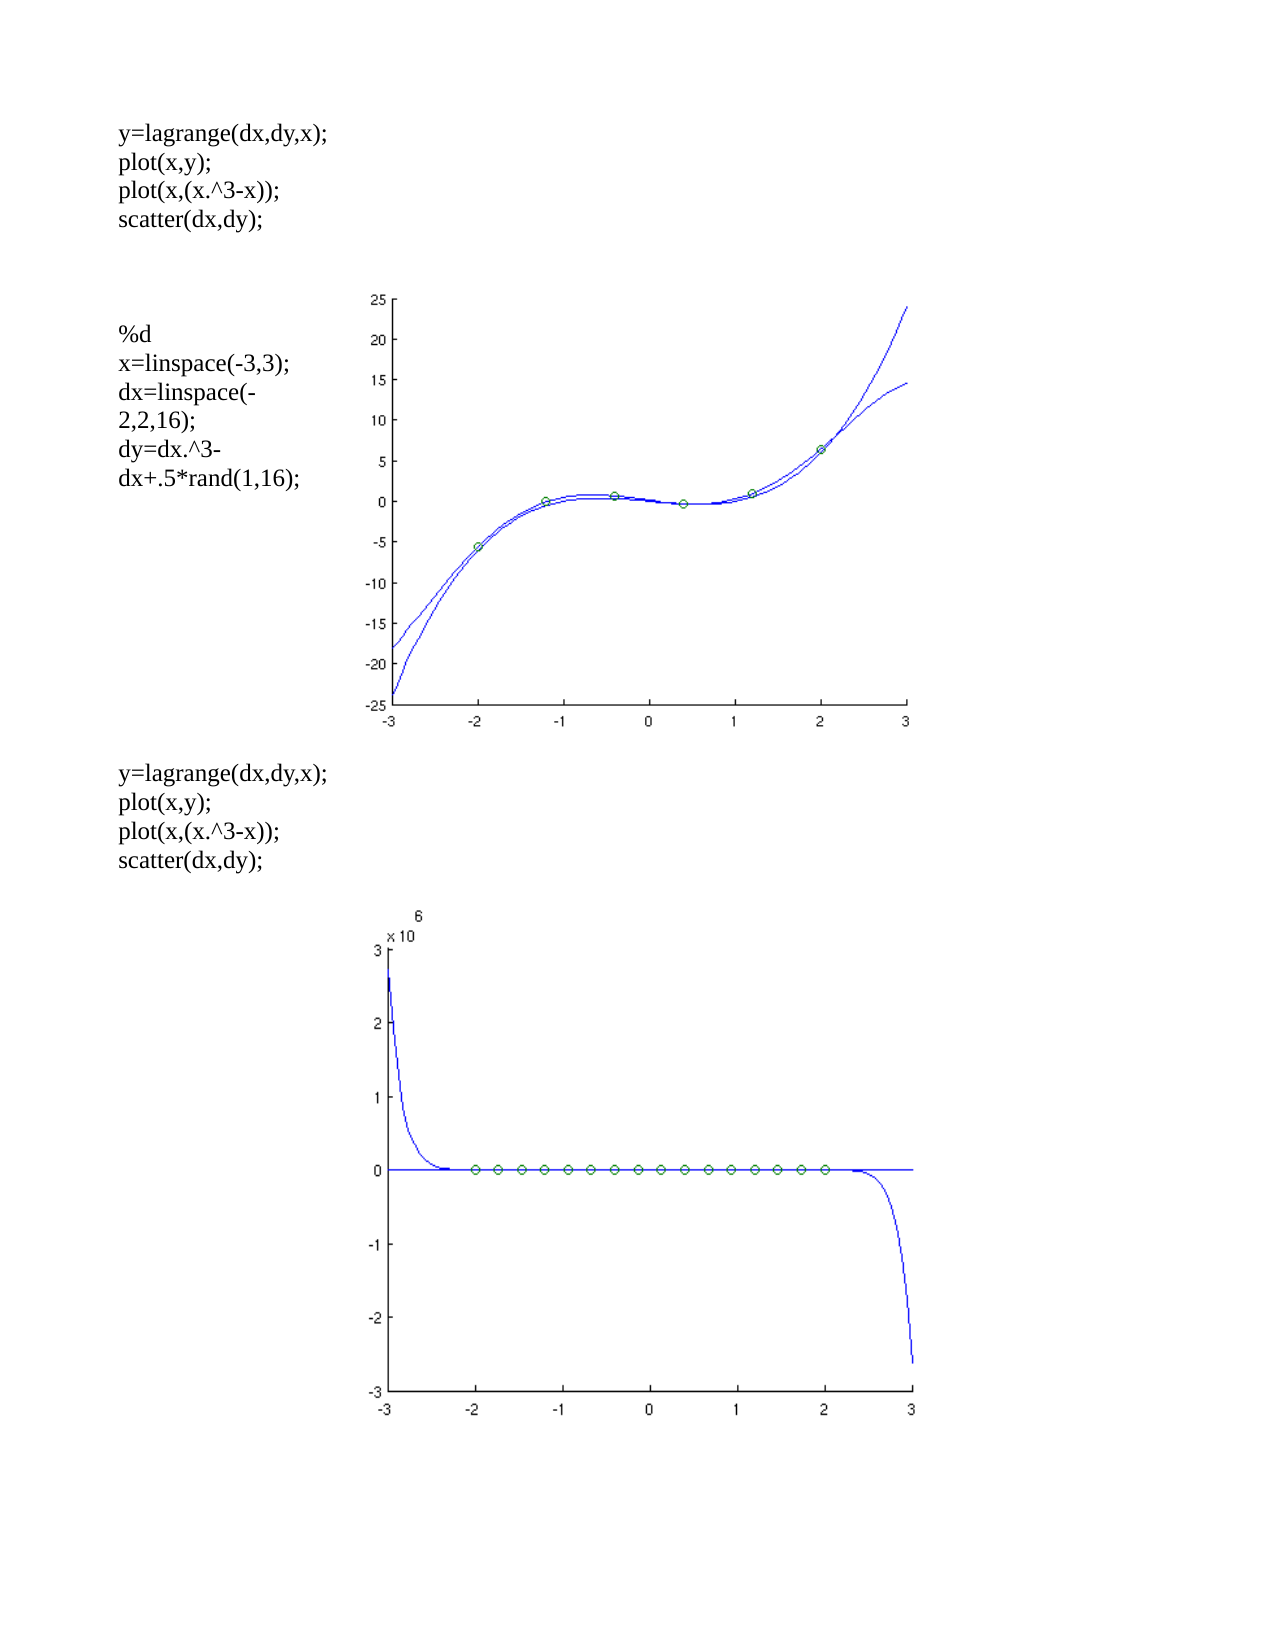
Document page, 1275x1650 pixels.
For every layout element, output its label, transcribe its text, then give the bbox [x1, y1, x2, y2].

text [970, 434, 1157, 492]
text plot(x,(x.^3-x)); [118, 176, 1157, 204]
text x=linspace(-3,3); [118, 348, 305, 377]
text y=lagrange(dx,dy,x); [118, 492, 1157, 787]
picture [305, 261, 970, 759]
text dy=dx.^3-dx+.5*rand(1,16); [118, 434, 305, 492]
picture [299, 902, 977, 1451]
text plot(x,(x.^3-x)); [118, 816, 1157, 845]
text scatter(dx,dy); [118, 845, 1157, 873]
text [970, 319, 1157, 348]
text [970, 377, 1157, 434]
text plot(x,y); [118, 787, 1157, 816]
text scatter(dx,dy); [118, 204, 1157, 233]
text plot(x,y); [118, 147, 1157, 176]
text y=lagrange(dx,dy,x); [118, 118, 1157, 147]
text [970, 348, 1157, 377]
text dx=linspace(-2,2,16); [118, 377, 305, 434]
text %d [118, 319, 305, 348]
